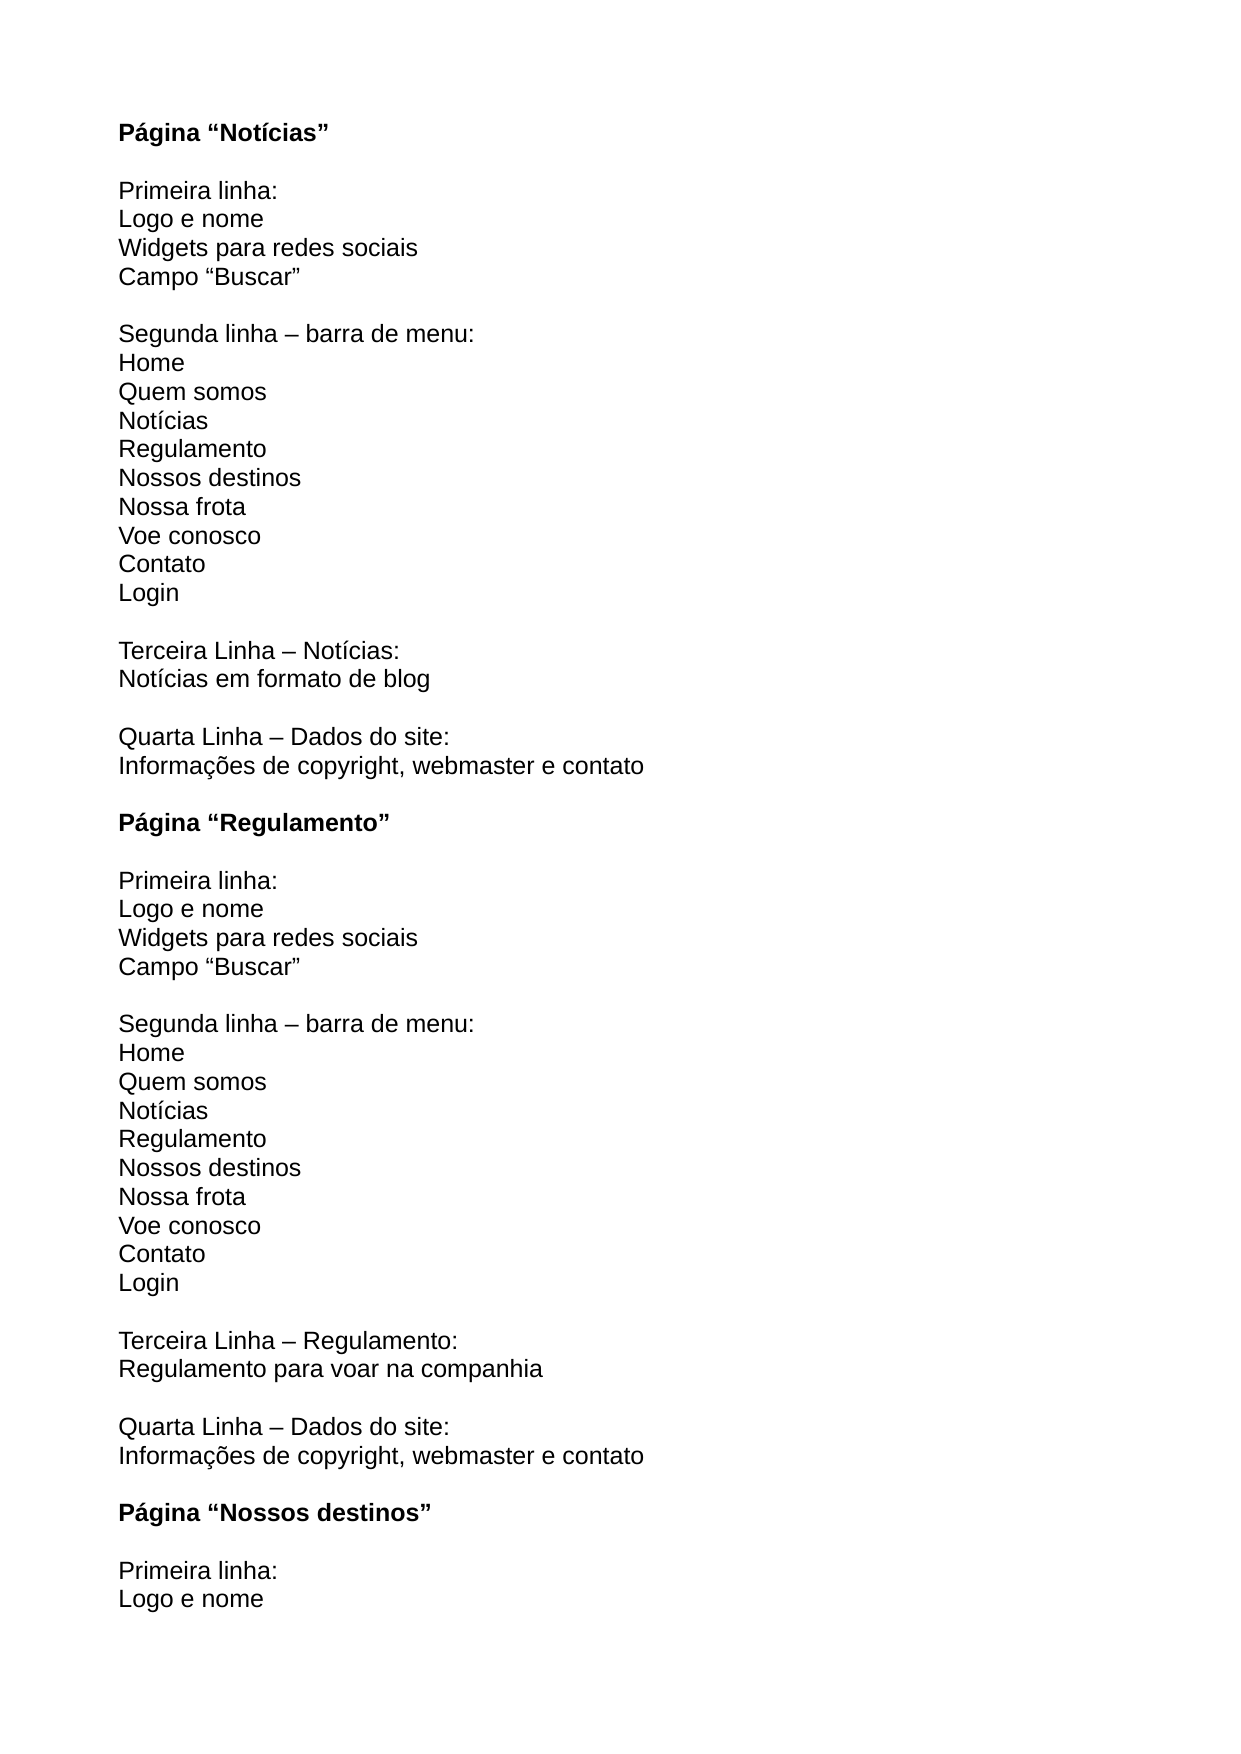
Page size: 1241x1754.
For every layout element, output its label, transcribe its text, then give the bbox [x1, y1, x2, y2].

text Regulamento para voar na companhia [118, 1354, 1122, 1383]
text Nossa frota [118, 492, 1122, 521]
text Segunda linha – barra de menu: [118, 1009, 1122, 1038]
text Notícias [118, 1096, 1122, 1124]
text Widgets para redes sociais [118, 233, 1122, 262]
text Nossos destinos [118, 1153, 1122, 1182]
text Página “Notícias” [118, 118, 1122, 147]
text Logo e nome [118, 894, 1122, 923]
text Primeira linha: [118, 1556, 1122, 1584]
text Terceira Linha – Notícias: [118, 636, 1122, 664]
text Home [118, 348, 1122, 377]
text Terceira Linha – Regulamento: [118, 1326, 1122, 1354]
text Notícias em formato de blog [118, 664, 1122, 693]
text Voe conosco [118, 521, 1122, 549]
text Contato [118, 1239, 1122, 1268]
text Quem somos [118, 1067, 1122, 1096]
text Quarta Linha – Dados do site: [118, 722, 1122, 751]
text Informações de copyright, webmaster e contato [118, 751, 1122, 779]
text Notícias [118, 406, 1122, 434]
text Logo e nome [118, 204, 1122, 233]
text Logo e nome [118, 1584, 1122, 1613]
text Campo “Buscar” [118, 262, 1122, 291]
text Nossos destinos [118, 463, 1122, 492]
text Quem somos [118, 377, 1122, 406]
text Home [118, 1038, 1122, 1067]
text Nossa frota [118, 1182, 1122, 1211]
text Regulamento [118, 434, 1122, 463]
text Segunda linha – barra de menu: [118, 319, 1122, 348]
text Página “Regulamento” [118, 808, 1122, 837]
text Página “Nossos destinos” [118, 1498, 1122, 1527]
text Widgets para redes sociais [118, 923, 1122, 952]
text Campo “Buscar” [118, 952, 1122, 981]
text Primeira linha: [118, 176, 1122, 204]
text Login [118, 578, 1122, 607]
text Informações de copyright, webmaster e contato [118, 1441, 1122, 1469]
text Login [118, 1268, 1122, 1297]
text Regulamento [118, 1124, 1122, 1153]
text Quarta Linha – Dados do site: [118, 1412, 1122, 1441]
text Contato [118, 549, 1122, 578]
text Voe conosco [118, 1211, 1122, 1239]
text Primeira linha: [118, 866, 1122, 894]
